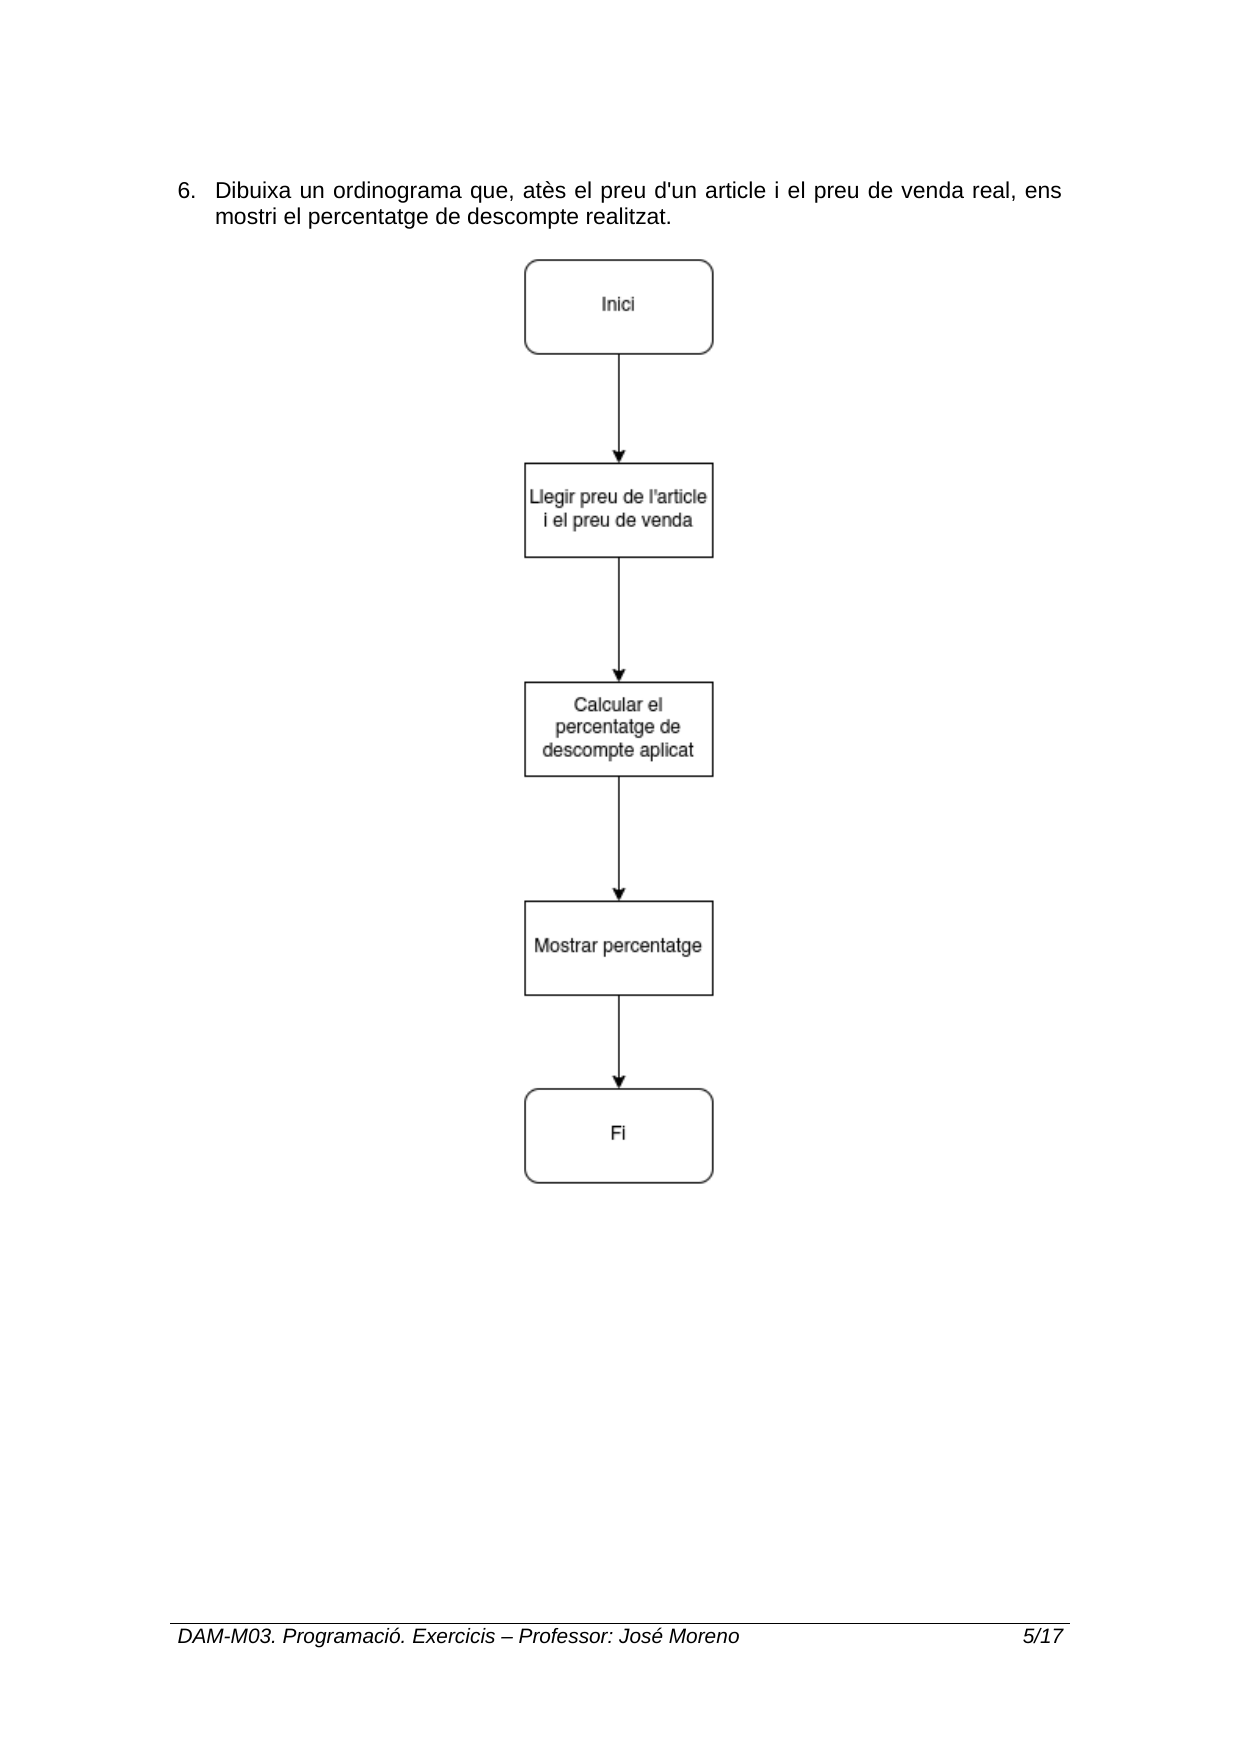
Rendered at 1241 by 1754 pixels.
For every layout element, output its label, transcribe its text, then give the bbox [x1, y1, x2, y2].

list Dibuixa un ordinograma que, atès el preu d'un article i el preu de venda real, ens mostri el percentatge de descompte realitzat. [177, 177, 1063, 229]
picture [523, 258, 717, 1187]
